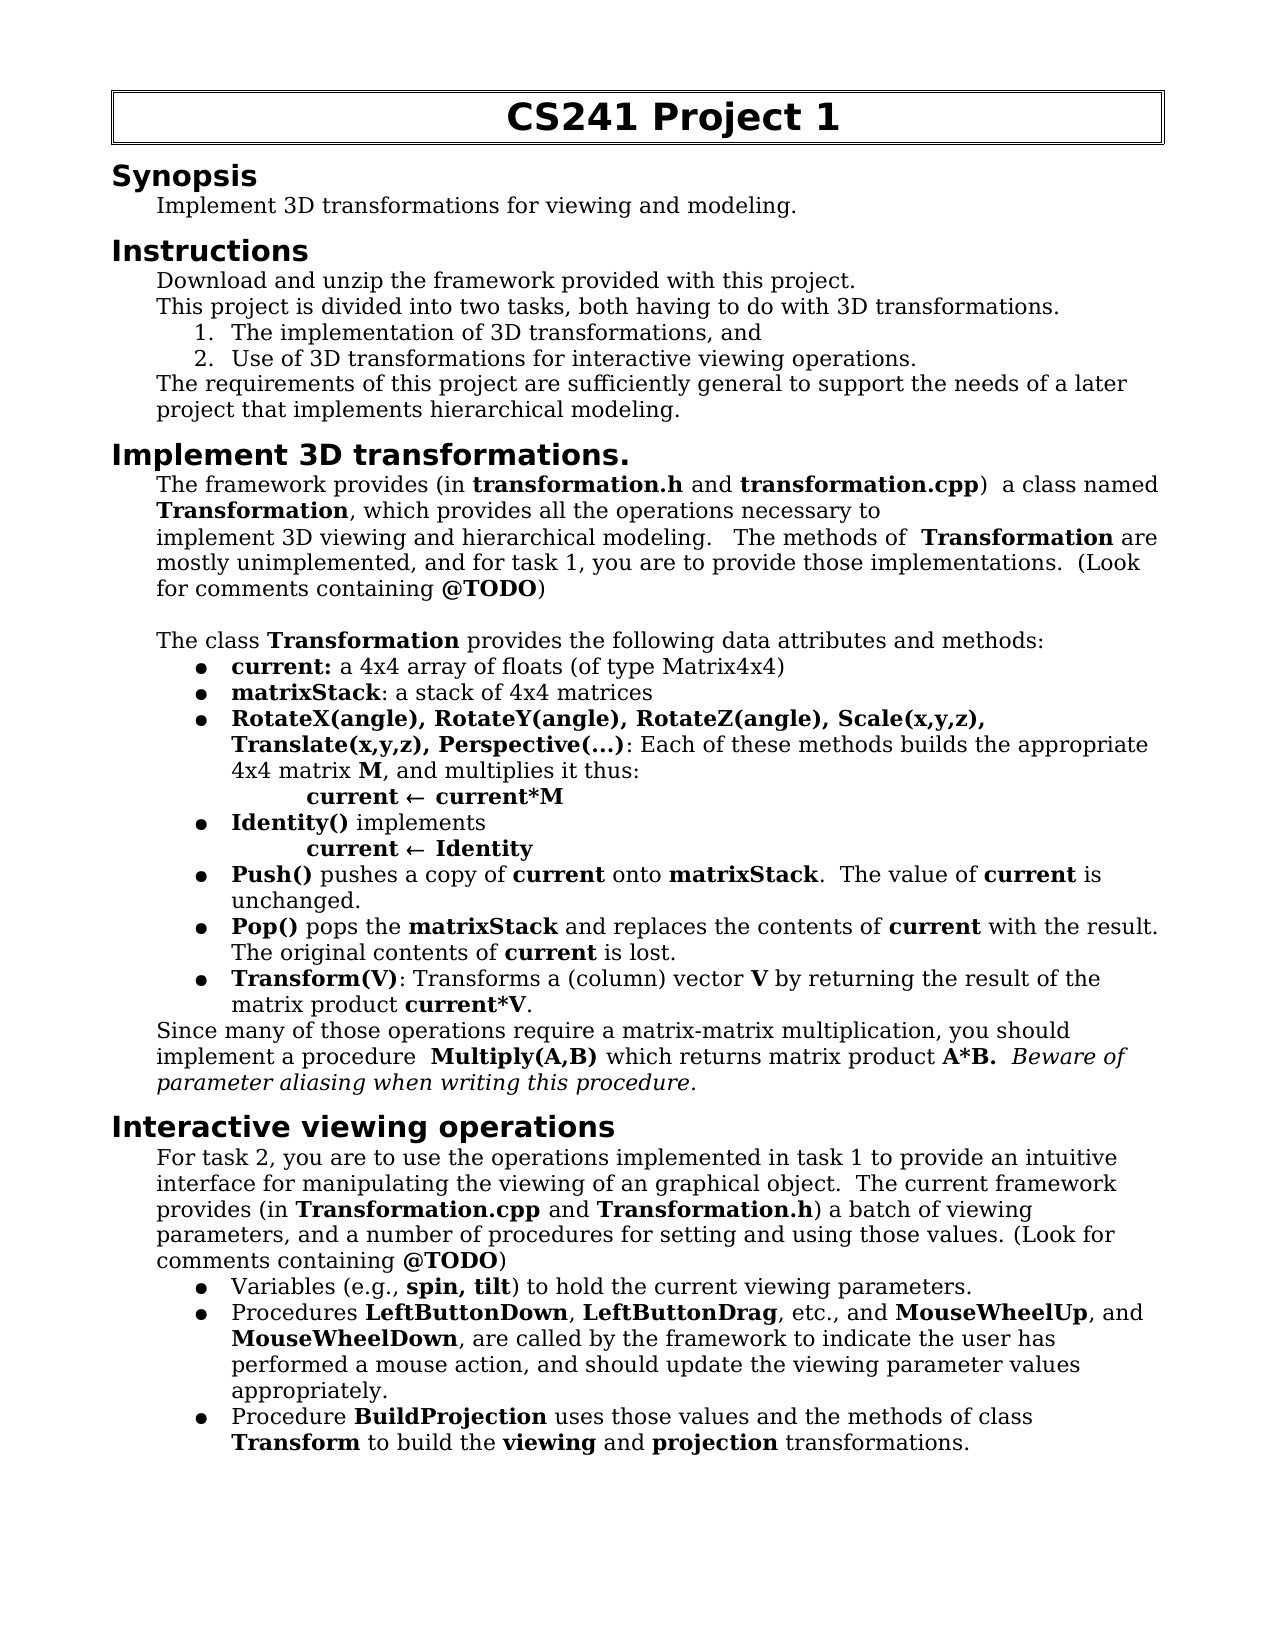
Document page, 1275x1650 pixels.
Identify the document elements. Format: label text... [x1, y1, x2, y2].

subtitle Synopsis [111, 159, 1164, 193]
list Transform(V): Transforms a (column) vector V by returning the result of the matrix product current*V. [193, 966, 1164, 1018]
text For task 2, you are to use the operations implemented in task 1 to provide an intuitive interface for manipulating the viewing of an graphical object. The current framework provides (in Transformation.cpp and Transformation.h) a batch of viewing parameters, and a number of procedures for setting and using those values. (Look for comments containing @TODO) [156, 1145, 1164, 1274]
text Implement 3D transformations for viewing and modeling. [156, 193, 1164, 219]
text implement 3D viewing and hierarchical modeling. The methods of Transformation are mostly unimplemented, and for task 1, you are to provide those implementations. (Look for comments containing @TODO) [156, 524, 1164, 602]
text Download and unzip the framework provided with this project. [156, 268, 1164, 294]
list The implementation of 3D transformations, and [193, 320, 1164, 346]
list matrixStack: a stack of 4x4 matrices [193, 680, 1164, 706]
text This project is divided into two tasks, both having to do with 3D transformations. [156, 294, 1164, 320]
text The framework provides (in transformation.h and transformation.cpp) a class named Transformation, which provides all the operations necessary to [156, 472, 1164, 524]
subtitle Interactive viewing operations [111, 1111, 1164, 1145]
text Since many of those operations require a matrix-matrix multiplication, you should implement a procedure Multiply(A,B) which returns matrix product A*B. Beware of parameter aliasing when writing this procedure. [156, 1018, 1164, 1096]
list Identity() implements current  Identity [193, 810, 1164, 862]
list RotateX(angle), RotateY(angle), RotateZ(angle), Scale(x,y,z), Translate(x,y,z), Perspective(...): Each of these methods builds the appropriate 4x4 matrix M, and multiplies it thus: current  current*M [193, 706, 1164, 810]
list Push() pushes a copy of current onto matrixStack. The value of current is unchanged. [193, 862, 1164, 914]
text The requirements of this project are sufficiently general to support the needs of a later project that implements hierarchical modeling. [156, 371, 1164, 423]
list Procedure BuildProjection uses those values and the methods of class Transform to build the viewing and projection transformations. [193, 1404, 1164, 1456]
list Procedures LeftButtonDown, LeftButtonDrag, etc., and MouseWheelUp, and MouseWheelDown, are called by the framework to indicate the user has performed a mouse action, and should update the viewing parameter values appropriately. [193, 1300, 1164, 1404]
list Use of 3D transformations for interactive viewing operations. [193, 346, 1164, 371]
list Pop() pops the matrixStack and replaces the contents of current with the result. The original contents of current is lost. [193, 914, 1164, 966]
subtitle Implement 3D transformations. [111, 438, 1164, 472]
list Variables (e.g., spin, tilt) to hold the current viewing parameters. [193, 1274, 1164, 1300]
subtitle Instructions [111, 234, 1164, 268]
list current: a 4x4 array of floats (of type Matrix4x4) [193, 654, 1164, 680]
text The class Transformation provides the following data attributes and methods: [156, 628, 1164, 654]
